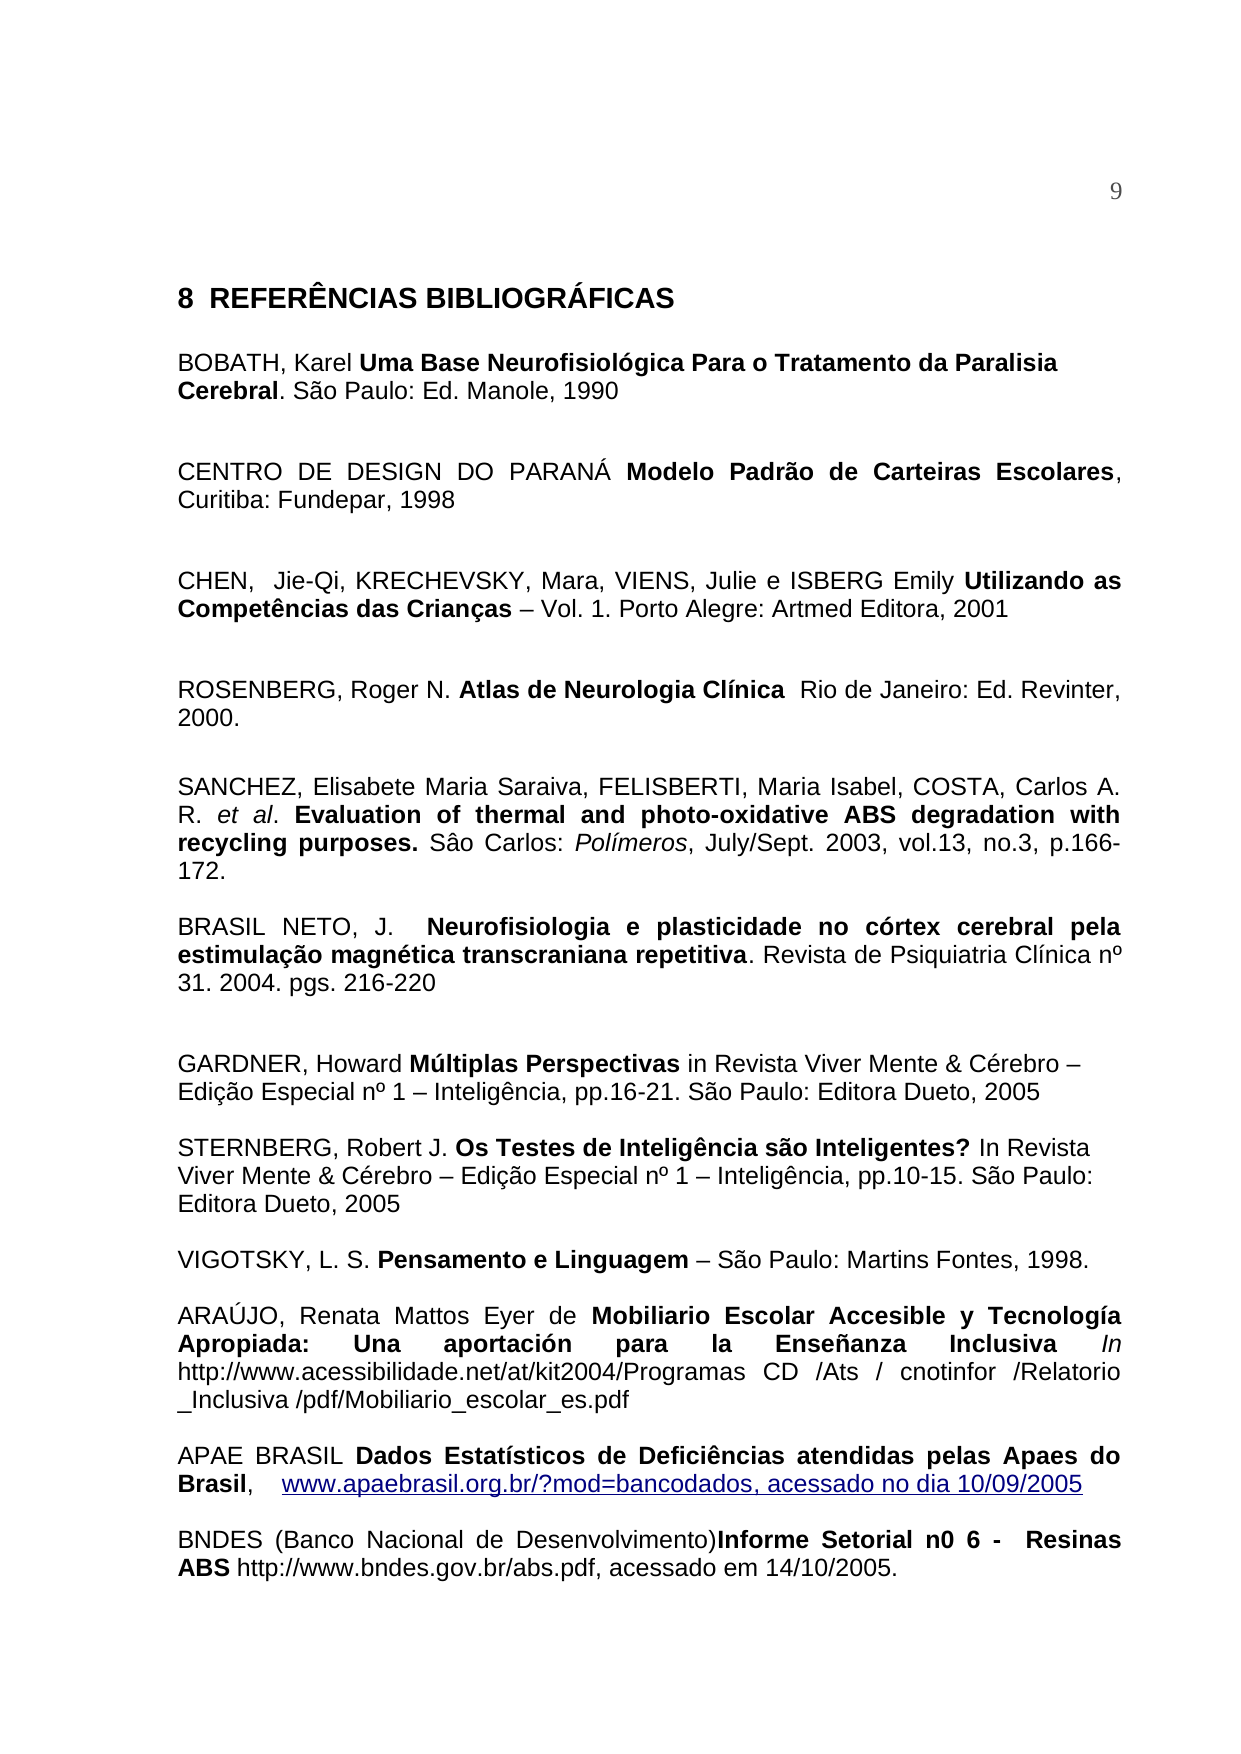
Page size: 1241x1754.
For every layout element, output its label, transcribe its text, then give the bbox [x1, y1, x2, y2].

text CHEN, Jie-Qi, KRECHEVSKY, Mara, VIENS, Julie e ISBERG Emily Utilizando as Competências das Crianças – Vol. 1. Porto Alegre: Artmed Editora, 2001 [177, 567, 1122, 623]
text BNDES (Banco Nacional de Desenvolvimento)Informe Setorial n0 6 - Resinas ABS http://www.bndes.gov.br/abs.pdf, acessado em 14/10/2005. [177, 1526, 1122, 1582]
text APAE BRASIL Dados Estatísticos de Deficiências atendidas pelas Apaes do Brasil, www.apaebrasil.org.br/?mod=bancodados, acessado no dia 10/09/2005 [177, 1442, 1122, 1498]
text GARDNER, Howard Múltiplas Perspectivas in Revista Viver Mente & Cérebro – Edição Especial nº 1 – Inteligência, pp.16-21. São Paulo: Editora Dueto, 2005 [177, 1050, 1122, 1106]
text ROSENBERG, Roger N. Atlas de Neurologia Clínica Rio de Janeiro: Ed. Revinter, 2000. [177, 676, 1122, 732]
text STERNBERG, Robert J. Os Testes de Inteligência são Inteligentes? In Revista Viver Mente & Cérebro – Edição Especial nº 1 – Inteligência, pp.10-15. São Paulo: Editora Dueto, 2005 [177, 1134, 1122, 1218]
text BOBATH, Karel Uma Base Neurofisiológica Para o Tratamento da Paralisia Cerebral. São Paulo: Ed. Manole, 1990 [177, 349, 1122, 405]
text SANCHEZ, Elisabete Maria Saraiva, FELISBERTI, Maria Isabel, COSTA, Carlos A. R. et al. Evaluation of thermal and photo-oxidative ABS degradation with recycling purposes. Sâo Carlos: Polímeros, July/Sept. 2003, vol.13, no.3, p.166-172. [177, 772, 1122, 884]
text BRASIL NETO, J. Neurofisiologia e plasticidade no córtex cerebral pela estimulação magnética transcraniana repetitiva. Revista de Psiquiatria Clínica nº 31. 2004. pgs. 216-220 [177, 913, 1122, 997]
text VIGOTSKY, L. S. Pensamento e Linguagem – São Paulo: Martins Fontes, 1998. [177, 1246, 1122, 1274]
subtitle REFERÊNCIAS BIBLIOGRÁFICAS [177, 282, 1122, 314]
text ARAÚJO, Renata Mattos Eyer de Mobiliario Escolar Accesible y Tecnología Apropiada: Una aportación para la Enseñanza Inclusiva In http://www.acessibilidade.net/at/kit2004/Programas CD /Ats / cnotinfor /Relatorio _Inclusiva /pdf/Mobiliario_escolar_es.pdf [177, 1302, 1122, 1414]
text CENTRO DE DESIGN DO PARANÁ Modelo Padrão de Carteiras Escolares, Curitiba: Fundepar, 1998 [177, 458, 1122, 514]
